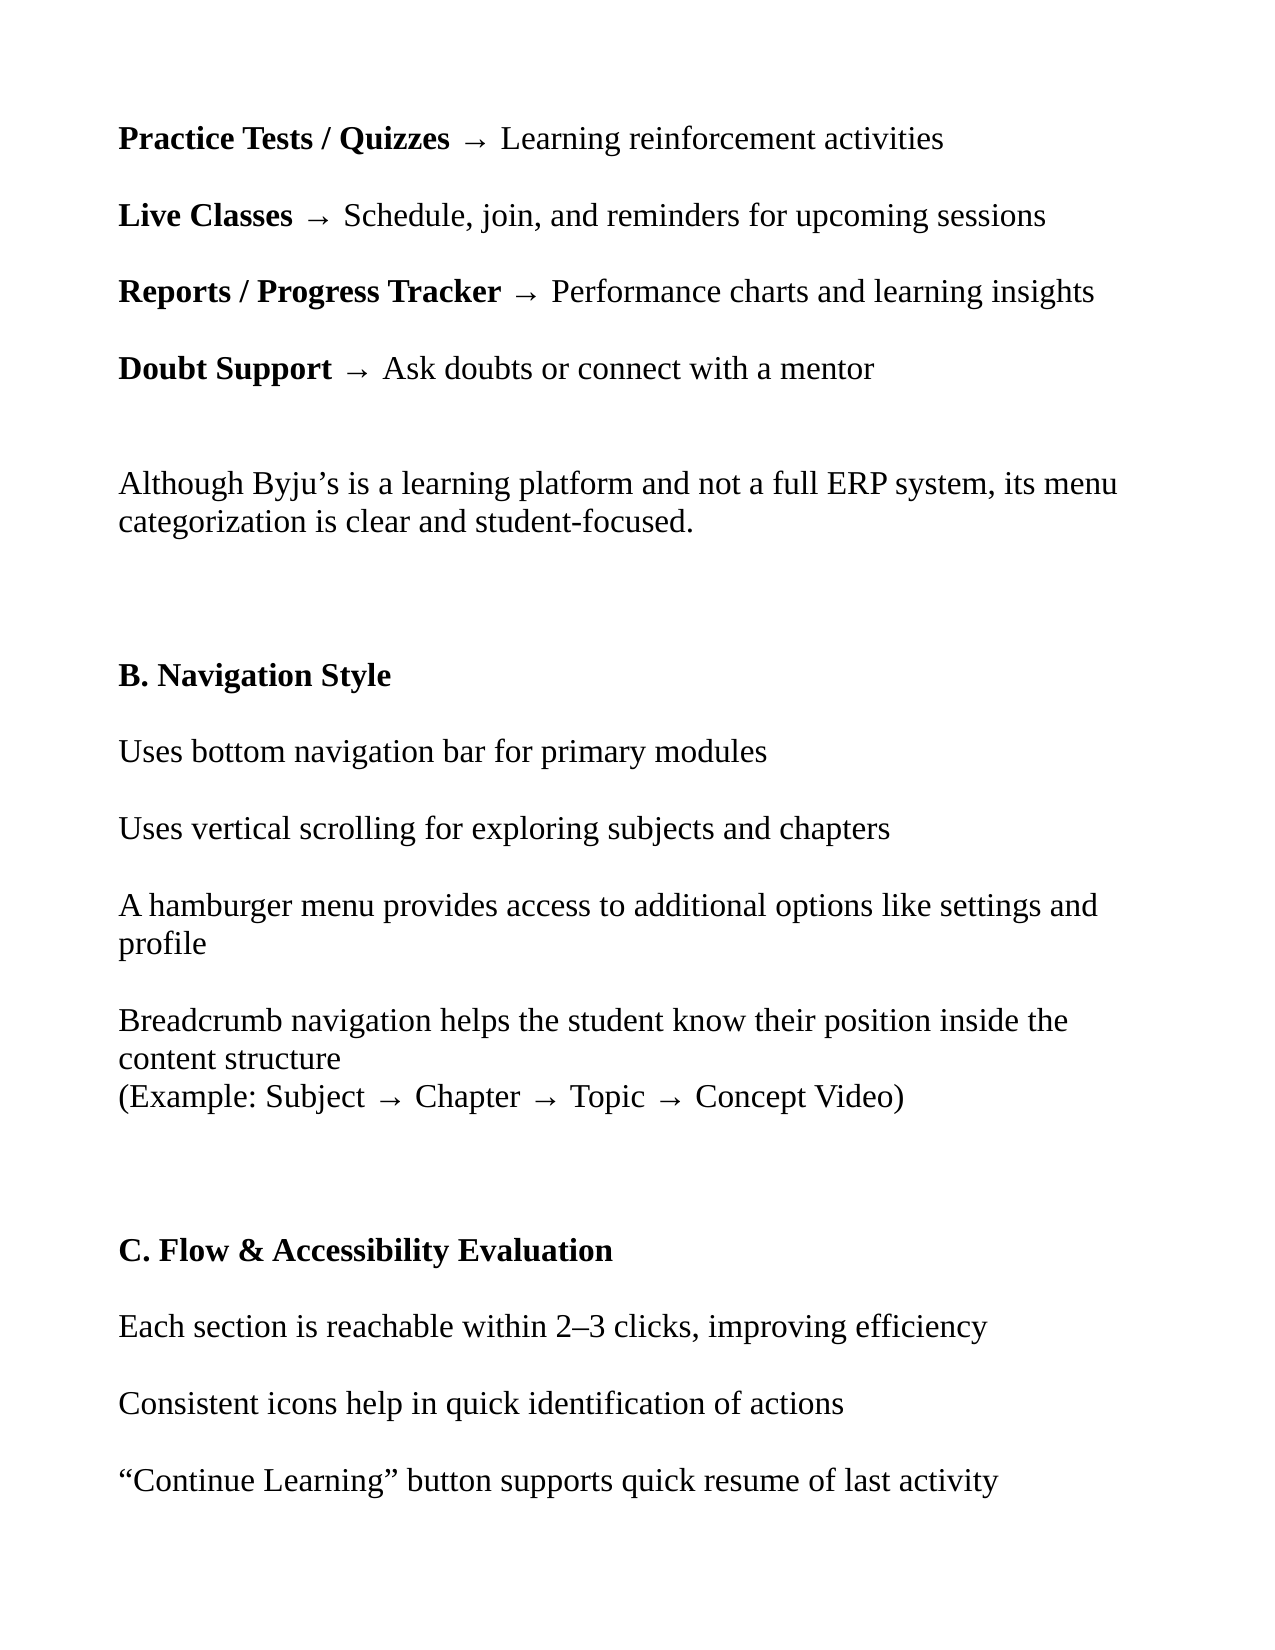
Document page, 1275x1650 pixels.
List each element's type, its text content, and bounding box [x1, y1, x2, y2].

text Reports / Progress Tracker → Performance charts and learning insights [118, 271, 1157, 310]
text Uses vertical scrolling for exploring subjects and chapters [118, 808, 1157, 846]
text Breadcrumb navigation helps the student know their position inside the content structure [118, 1000, 1157, 1076]
text (Example: Subject → Chapter → Topic → Concept Video) [118, 1076, 1157, 1115]
text “Continue Learning” button supports quick resume of last activity [118, 1460, 1157, 1498]
text A hamburger menu provides access to additional options like settings and profile [118, 885, 1157, 961]
text Each section is reachable within 2–3 clicks, improving efficiency [118, 1306, 1157, 1345]
text Consistent icons help in quick identification of actions [118, 1383, 1157, 1421]
text Uses bottom navigation bar for primary modules [118, 731, 1157, 770]
text Practice Tests / Quizzes → Learning reinforcement activities [118, 118, 1157, 156]
text Live Classes → Schedule, join, and reminders for upcoming sessions [118, 195, 1157, 233]
text C. Flow & Accessibility Evaluation [118, 1230, 1157, 1268]
text Although Byju’s is a learning platform and not a full ERP system, its menu categorization is clear and student-focused. [118, 463, 1157, 540]
text B. Navigation Style [118, 655, 1157, 693]
text Doubt Support → Ask doubts or connect with a mentor [118, 348, 1157, 386]
